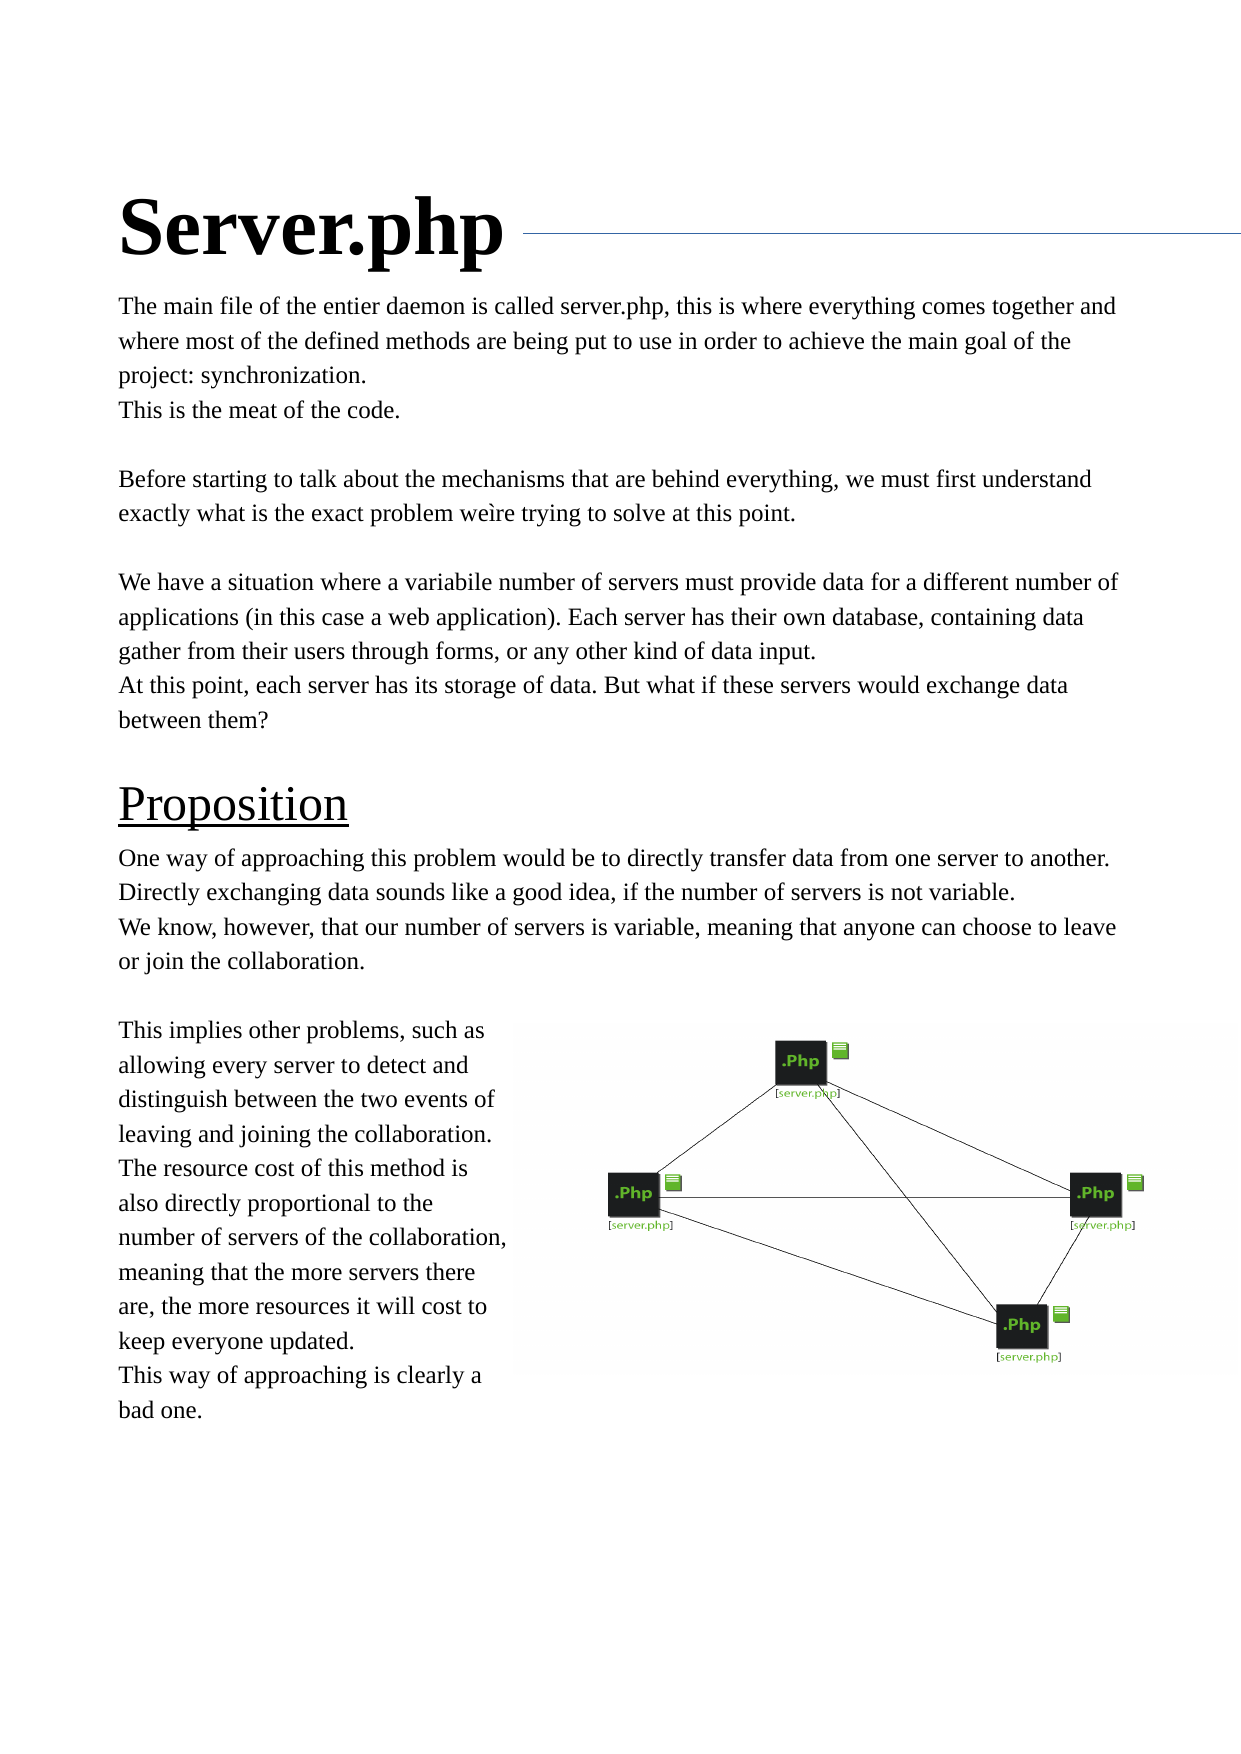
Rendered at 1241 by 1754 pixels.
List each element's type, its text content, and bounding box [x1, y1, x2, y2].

text This implies other problems, such as allowing every server to detect and distinguish between the two events of leaving and joining the collaboration. The resource cost of this method is also directly proportional to the number of servers of the collaboration, meaning that the more servers there are, the more resources it will cost to keep everyone updated. This way of approaching is clearly a bad one. [118, 1015, 1122, 1458]
text This is the meat of the code. Before starting to talk about the mechanisms that are behind everything, we must first understand exactly what is the exact problem weìre trying to solve at this point. We have a situation where a variabile number of servers must provide data for a different number of applications (in this case a web application). Each server has their own database, containing data gather from their users through forms, or any other kind of data input. At this point, each server has its storage of data. But what if these servers would exchange data between them? [118, 395, 1122, 734]
text Server.php [118, 176, 1122, 272]
text We know, however, that our number of servers is variable, meaning that anyone can choose to leave or join the collaboration. [118, 912, 1122, 975]
picture [513, 1023, 1239, 1375]
text One way of approaching this problem would be to directly transfer data from one server to another. Directly exchanging data sounds like a good idea, if the number of servers is not variable. [118, 843, 1122, 906]
text The main file of the entier daemon is called server.php, this is where everything comes together and where most of the defined methods are being put to use in order to achieve the main goal of the project: synchronization. [118, 291, 1122, 389]
text Proposition [118, 774, 1122, 832]
